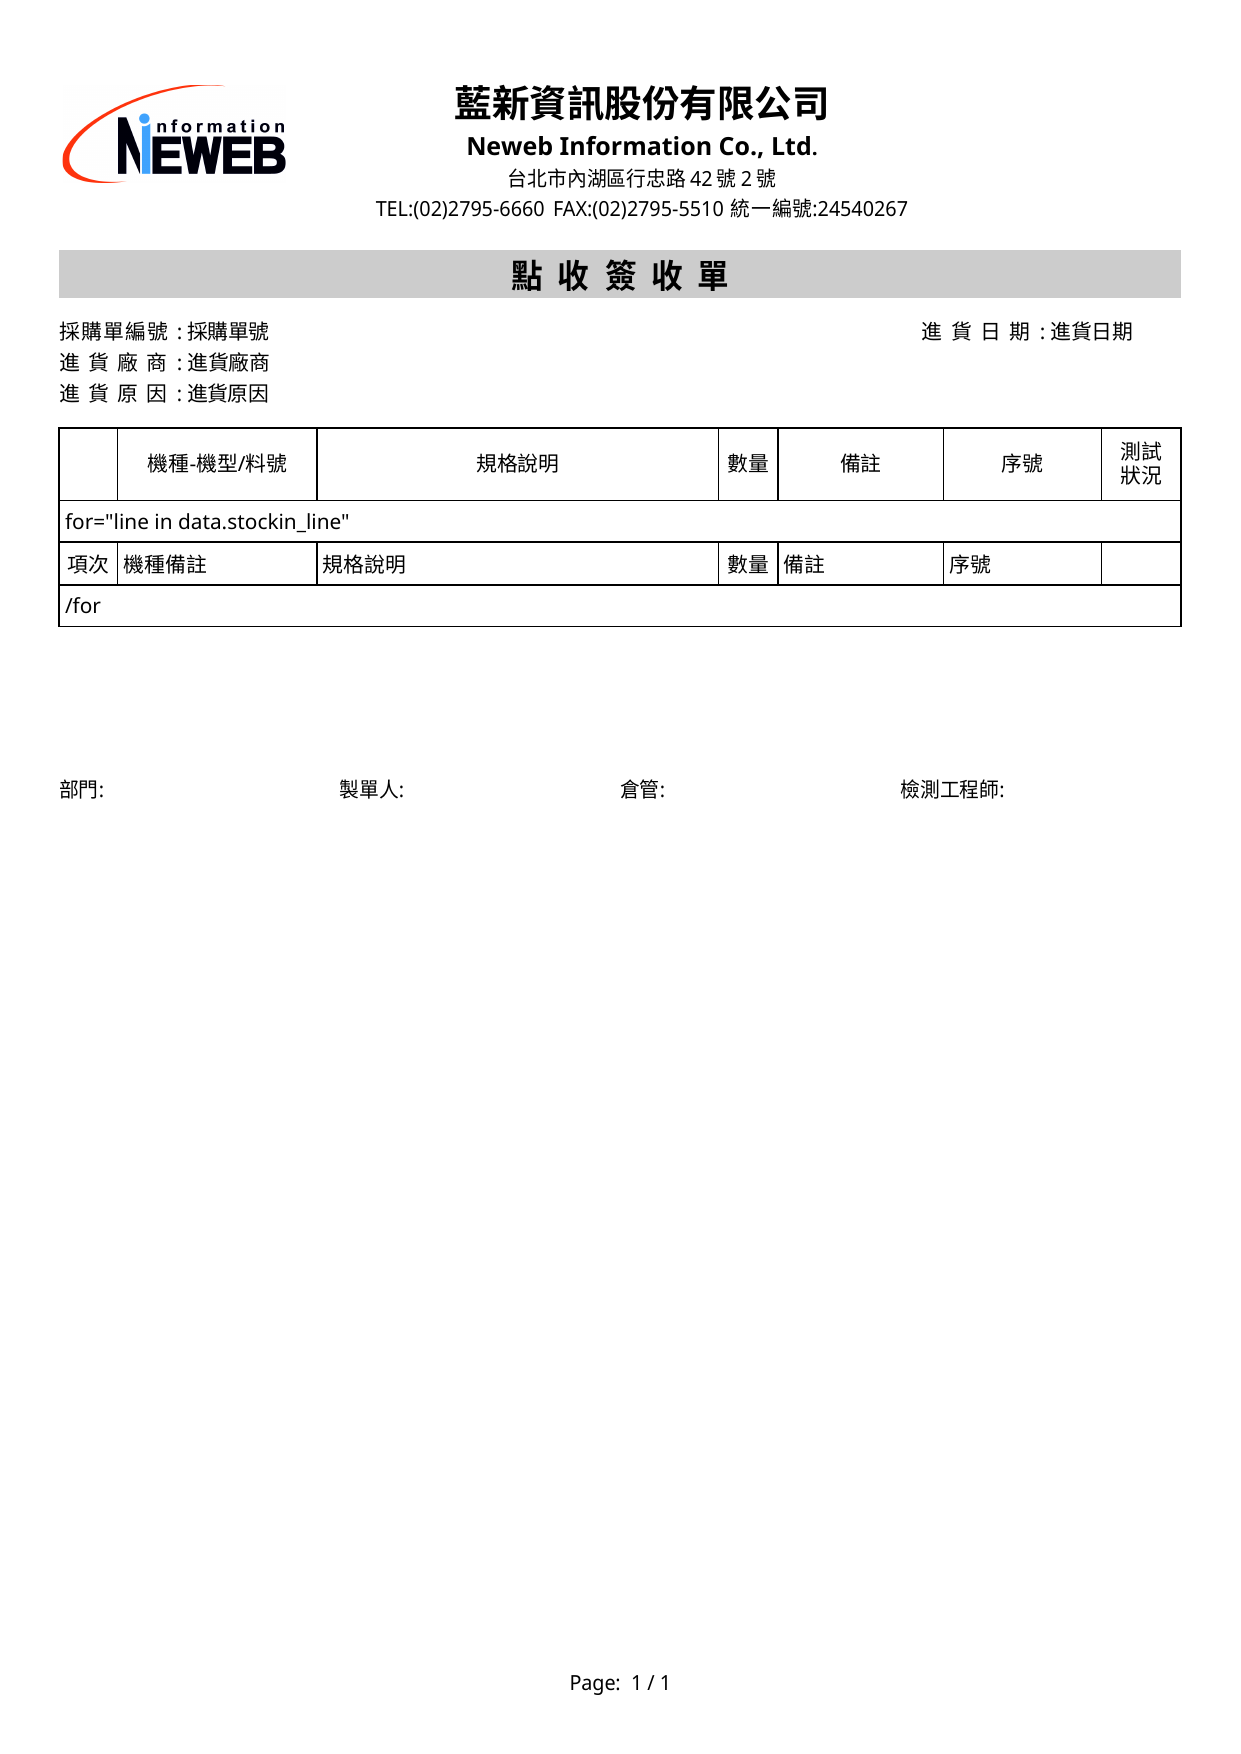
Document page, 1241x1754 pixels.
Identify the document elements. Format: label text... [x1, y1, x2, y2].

table_header 規格說明 [318, 429, 718, 499]
table_cell [340, 808, 620, 832]
table_cell [59, 832, 339, 888]
table_cell 進貨廠商 [59, 346, 177, 376]
table_cell [340, 832, 620, 888]
table_header 製單人: [340, 771, 620, 808]
table_header 部門: [59, 771, 339, 808]
table_cell [901, 808, 1181, 832]
table_cell [620, 808, 901, 832]
table_header 進貨日期 [922, 316, 1039, 346]
table_header 機種-機型/料號 [118, 429, 316, 499]
table_cell [901, 832, 1181, 888]
table_cell : 進貨廠商 [177, 346, 1181, 376]
table_cell 機種備註 [118, 543, 316, 584]
table_header : 進貨日期 [1040, 316, 1181, 346]
table_cell /for [60, 586, 1180, 626]
table_header : 採購單號 [177, 316, 922, 346]
table_header 序號 [944, 429, 1101, 499]
table_header 數量 [719, 429, 777, 499]
table_cell [620, 832, 901, 888]
table_cell 數量 [719, 543, 777, 584]
table_header 採購單編號 [59, 316, 177, 346]
table_cell : 進貨原因 [177, 376, 1181, 408]
table_header 檢測工程師: [901, 771, 1181, 808]
table_cell for="line in data.stockin_line" [60, 501, 1180, 541]
table_header [60, 429, 117, 499]
table_cell 規格說明 [318, 543, 718, 584]
table_cell 序號 [944, 543, 1101, 584]
table_header 點 收 簽 收 單 [59, 250, 1181, 298]
table_cell 項次 [60, 543, 117, 584]
table_cell [59, 808, 339, 832]
table_cell 備註 [779, 543, 943, 584]
table_header 倉管: [620, 771, 901, 808]
picture [62, 85, 286, 183]
table_header 測試 狀況 [1102, 429, 1180, 499]
table_cell [1102, 543, 1180, 584]
table_header 備註 [779, 429, 943, 499]
table_cell 進貨原因 [59, 376, 177, 408]
